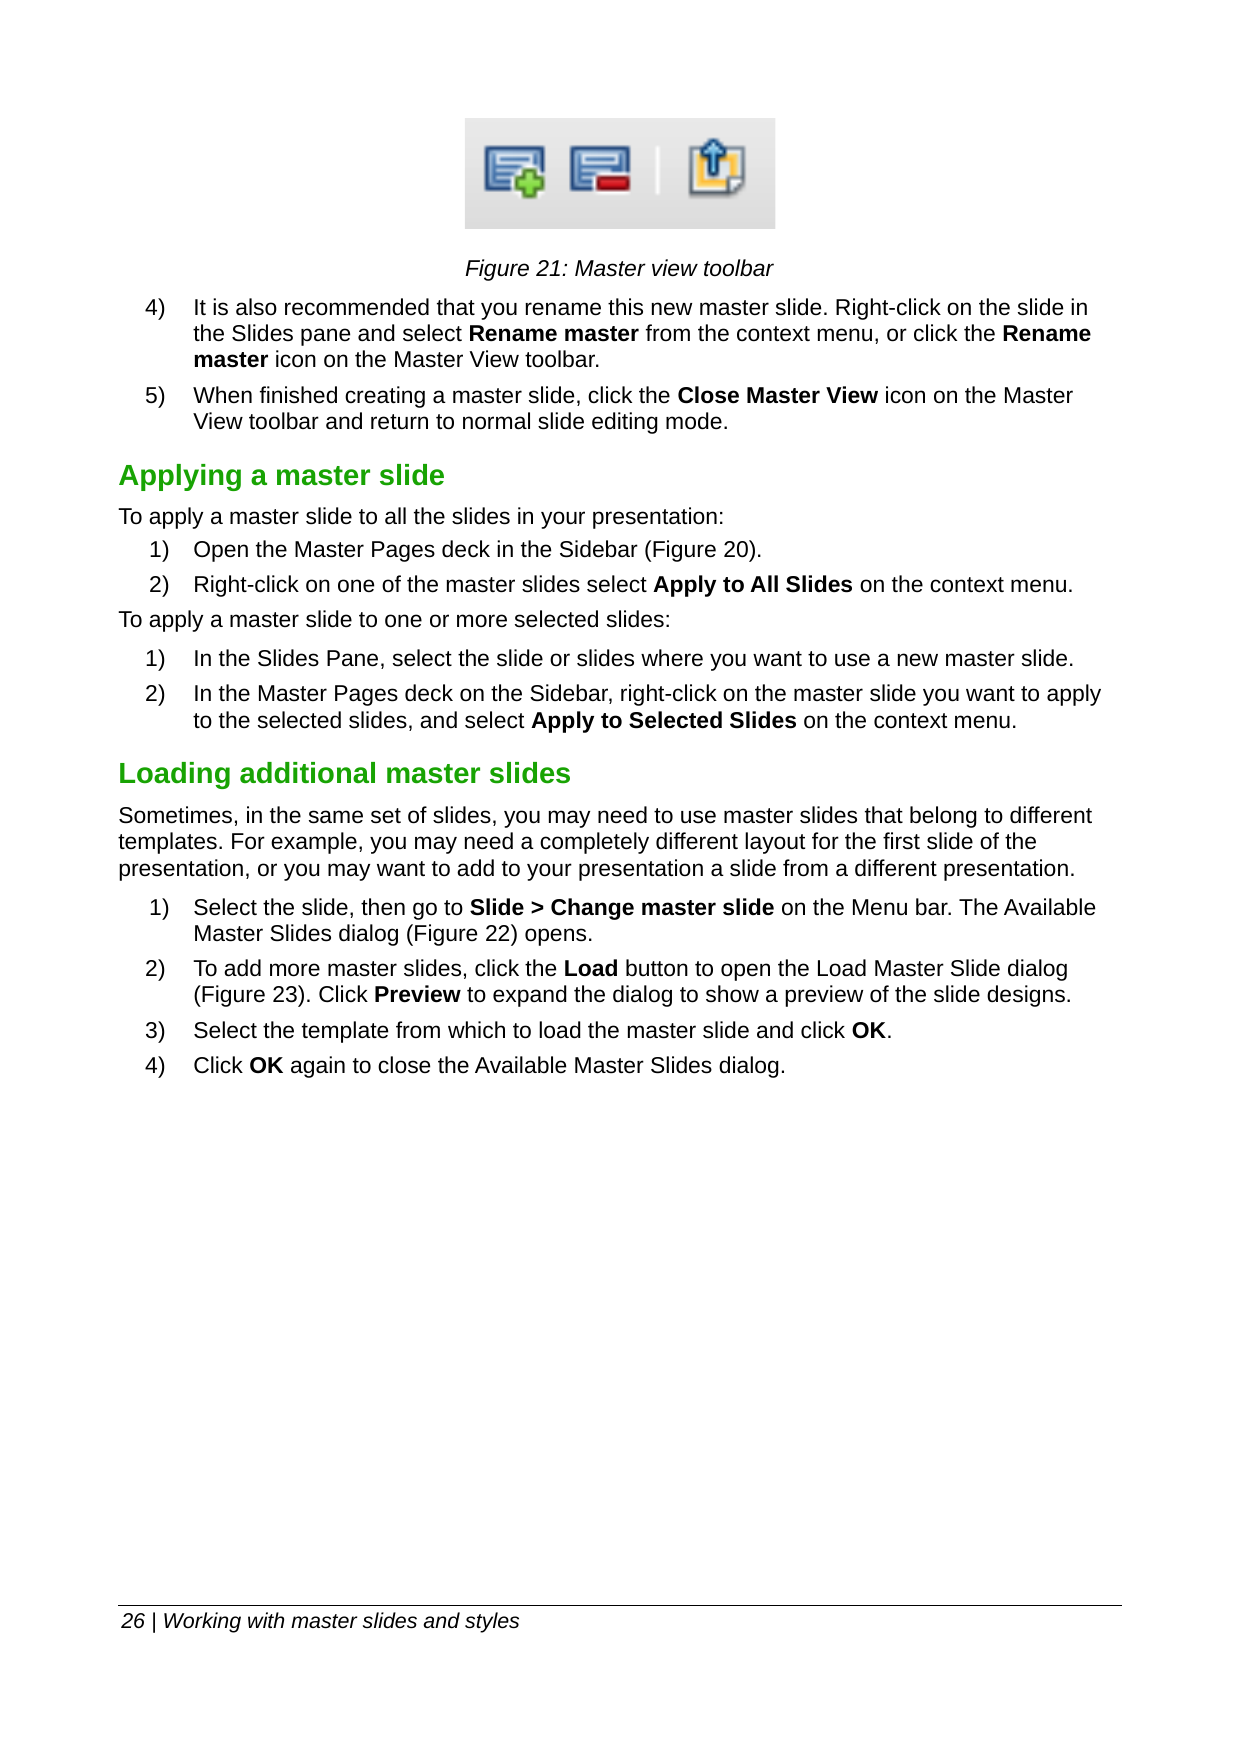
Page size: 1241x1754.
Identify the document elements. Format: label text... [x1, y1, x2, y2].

list Select the template from which to load the master slide and click OK. [165, 1017, 1122, 1043]
list Select the slide, then go to Slide > Change master slide on the Menu bar. The Available Master Slides dialog (Figure 22) opens. [169, 893, 1122, 946]
list In the Master Pages deck on the Sidebar, right-click on the master slide you want to apply to the selected slides, and select Apply to Selected Slides on the context menu. [165, 680, 1122, 733]
subtitle Loading additional master slides [118, 757, 1122, 790]
list Right-click on one of the master slides select Apply to All Slides on the context menu. [169, 571, 1122, 597]
list Open the Master Pages deck in the Sidebar (Figure 20). [169, 536, 1122, 562]
list To apply a master slide to one or more selected slides: [118, 606, 1122, 632]
list To apply a master slide to all the slides in your presentation: [118, 503, 1122, 530]
text Figure 21: Master view toolbar [465, 229, 775, 282]
picture [464, 118, 776, 229]
list When finished creating a master slide, click the Close Master View icon on the Master View toolbar and return to normal slide editing mode. [165, 382, 1122, 434]
list It is also recommended that you rename this new master slide. Right-click on the slide in the Slides pane and select Rename master from the context menu, or click the Rename master icon on the Master View toolbar. [165, 294, 1122, 373]
subtitle Applying a master slide [118, 458, 1122, 492]
list To add more master slides, click the Load button to open the Load Master Slide dialog (Figure 23). Click Preview to expand the dialog to show a preview of the slide designs. [165, 955, 1122, 1008]
text Sometimes, in the same set of slides, you may need to use master slides that belong to different templates. For example, you may need a completely different layout for the first slide of the presentation, or you may want to add to your presentation a slide from a different presentation. [118, 802, 1122, 881]
list Click OK again to close the Available Master Slides dialog. [165, 1052, 1122, 1078]
list In the Slides Pane, select the slide or slides where you want to use a new master slide. [165, 645, 1122, 671]
